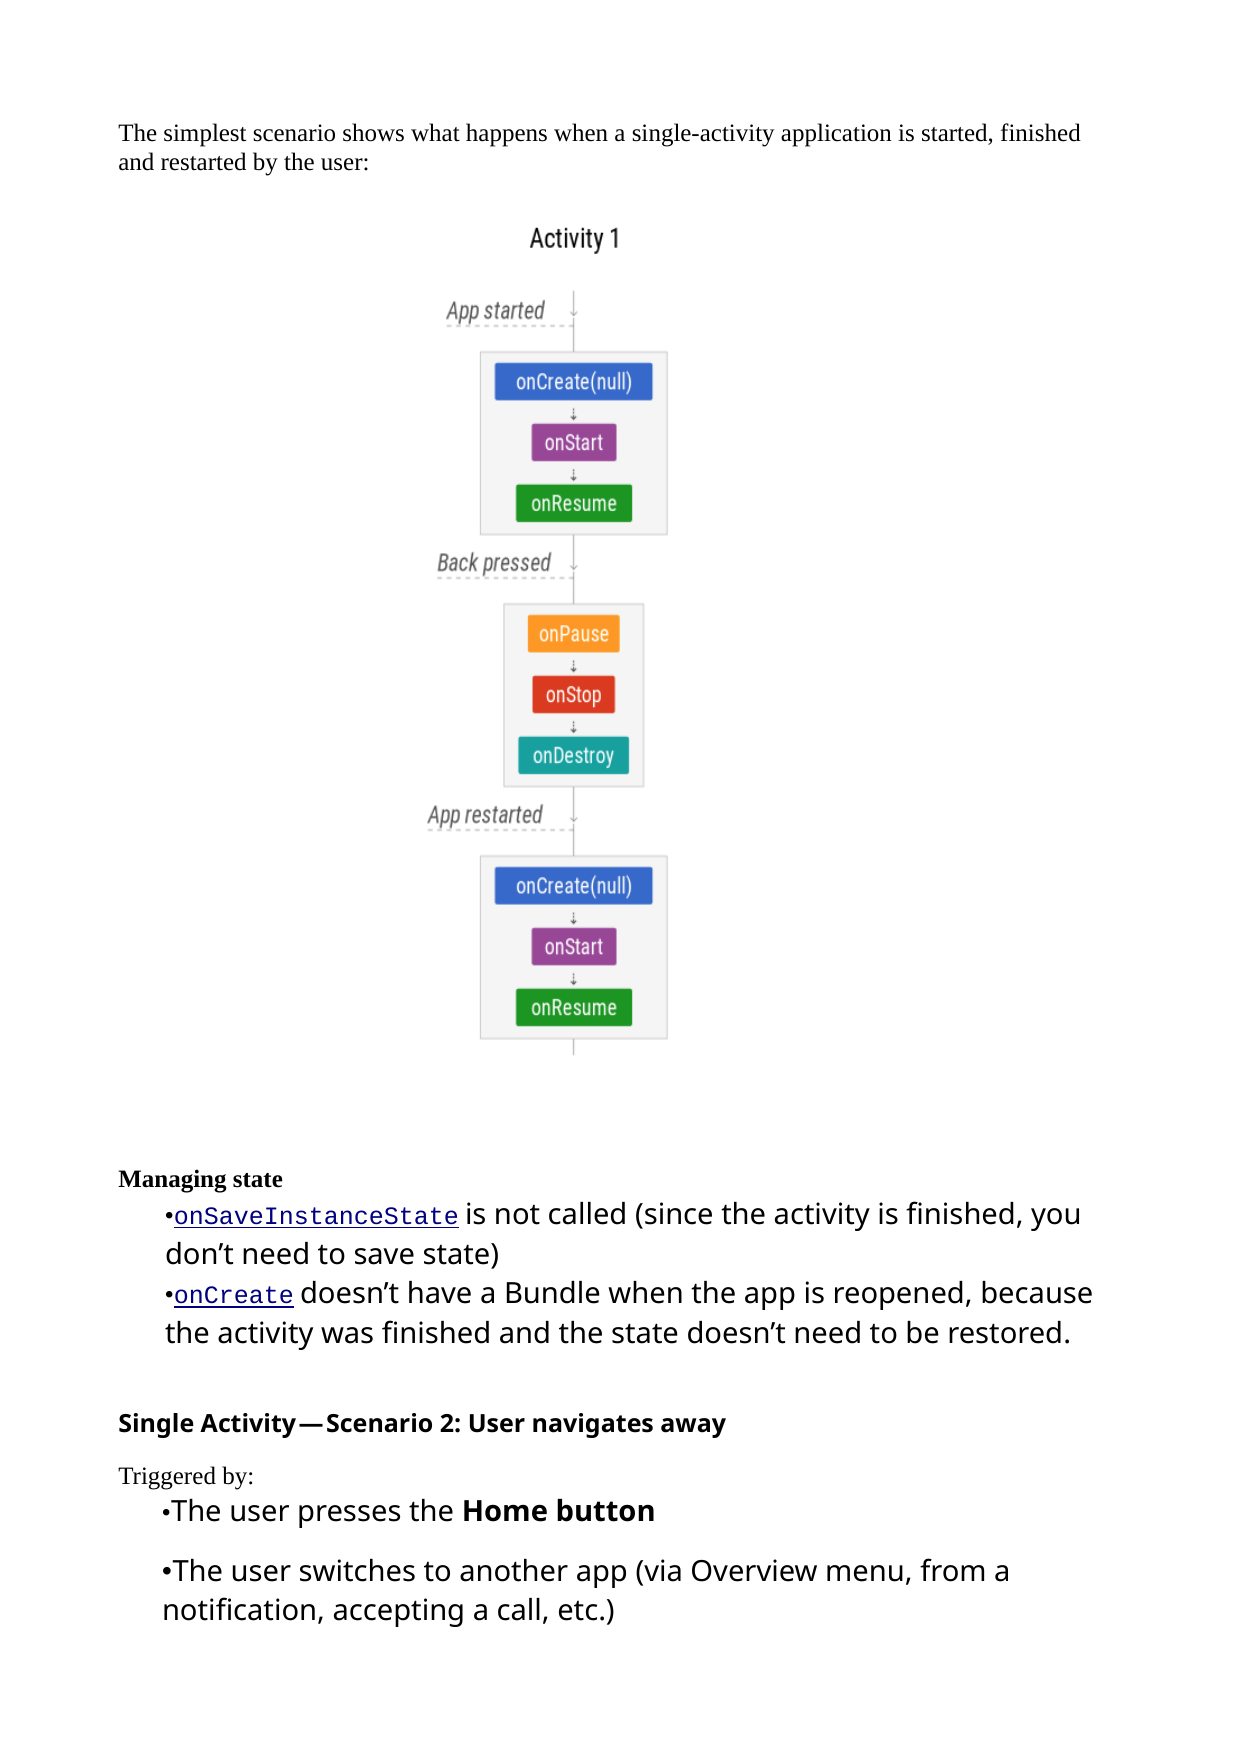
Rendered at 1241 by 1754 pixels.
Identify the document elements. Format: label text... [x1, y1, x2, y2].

list onCreate doesn’t have a Bundle when the app is reopened, because the activity was finished and the state doesn’t need to be restored. [165, 1273, 1119, 1352]
list The user switches to another app (via Overview menu, from a notification, accepting a call, etc.) [162, 1550, 1122, 1629]
list The user presses the Home button [162, 1490, 1122, 1529]
text The simplest scenario shows what happens when a single-activity application is started, finished and restarted by the user: [118, 118, 1122, 176]
subtitle Single Activity — Scenario 2: User navigates away [118, 1406, 1122, 1440]
text Managing state [118, 1164, 1122, 1193]
picture [406, 218, 779, 1081]
text Triggered by: [118, 1461, 1122, 1490]
list onSaveInstanceState is not called (since the activity is finished, you don’t need to save state) [165, 1193, 1119, 1273]
